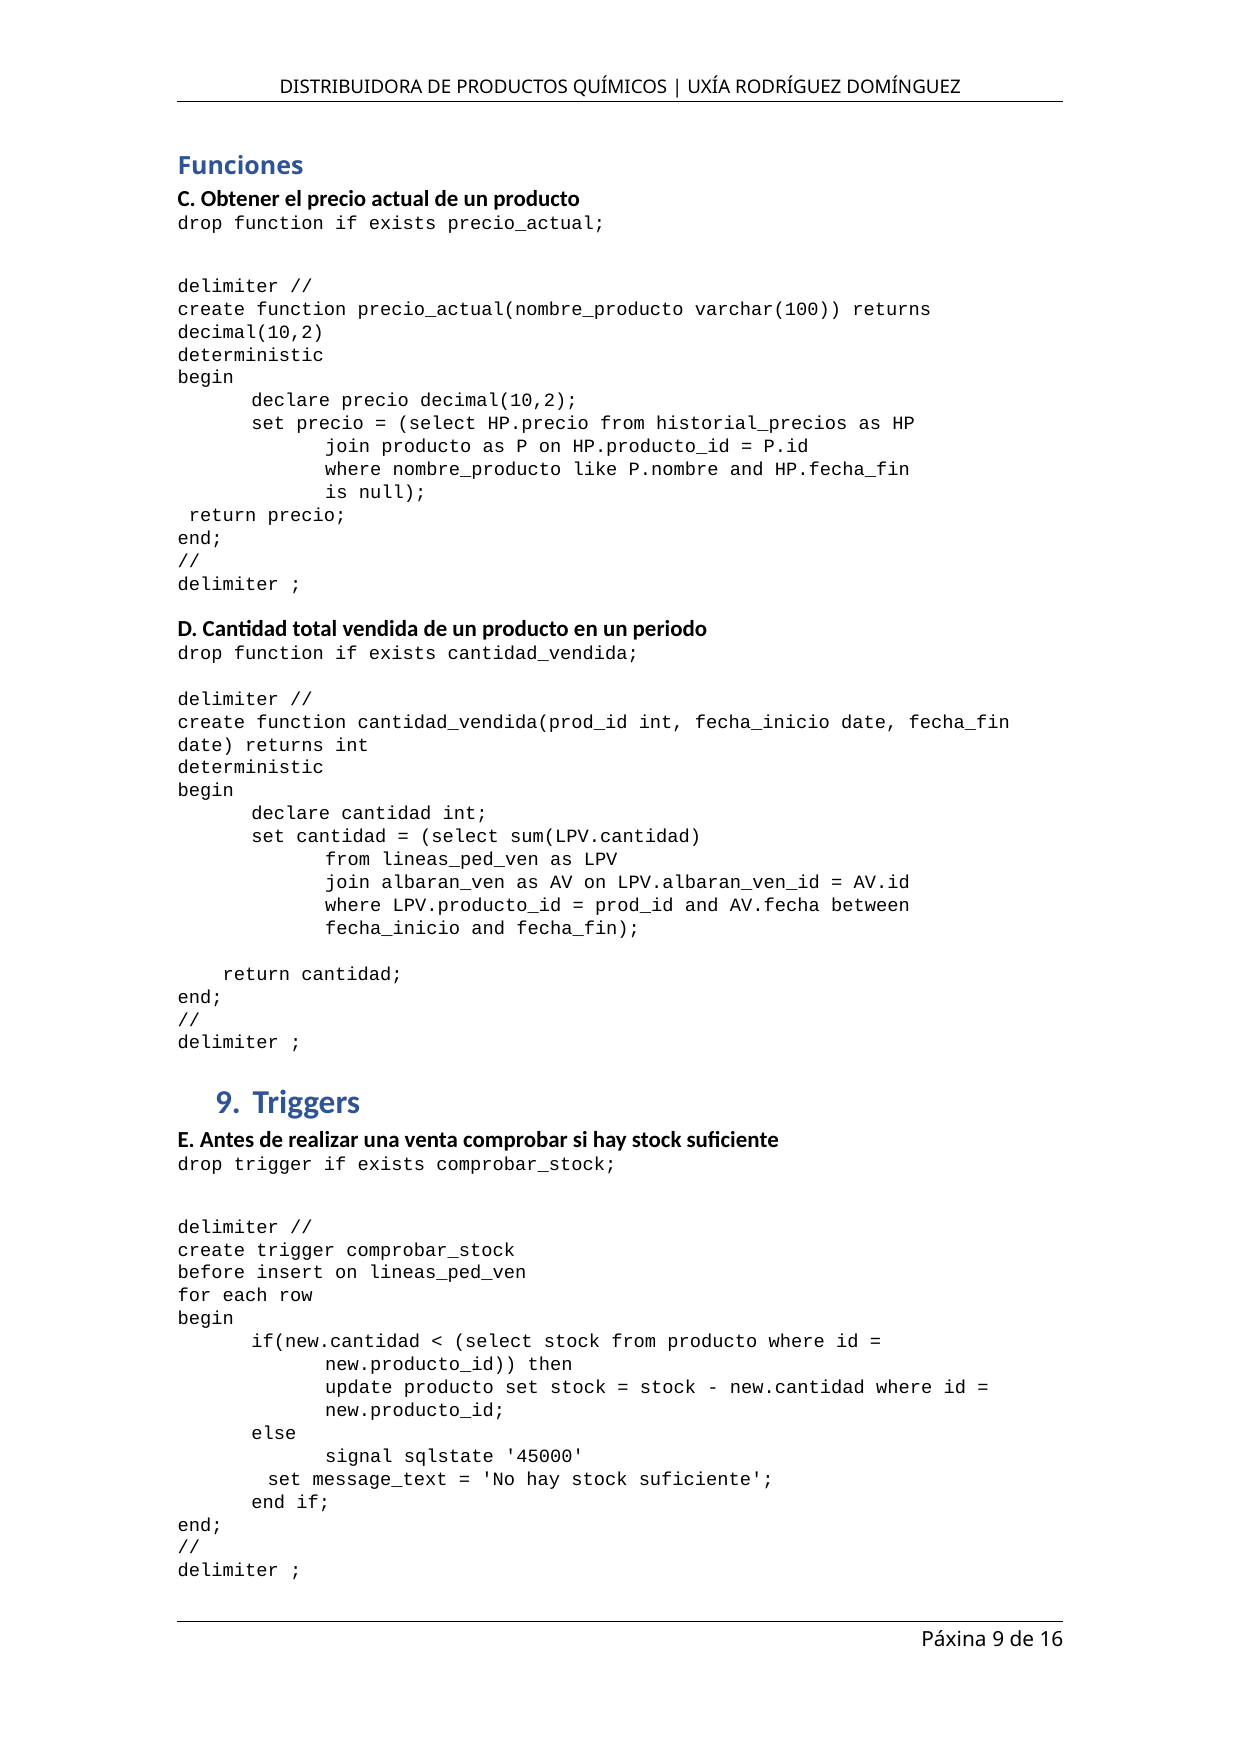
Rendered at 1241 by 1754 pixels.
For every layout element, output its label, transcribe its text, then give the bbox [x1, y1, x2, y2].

text delimiter // create function cantidad_vendida(prod_id int, fecha_inicio date, fecha_fin date) returns int deterministic begin declare cantidad int; set cantidad = (select sum(LPV.cantidad) [177, 667, 1063, 848]
text E. Antes de realizar una venta comprobar si hay stock suficiente drop trigger if exists comprobar_stock; [177, 1125, 1063, 1176]
text from lineas_ped_ven as LPV join albaran_ven as AV on LPV.albaran_ven_id = AV.id where LPV.producto_id = prod_id and AV.fecha between fecha_inicio and fecha_fin); return cantidad; end; // delimiter ; [177, 850, 1063, 1054]
subtitle Triggers [215, 1081, 1063, 1122]
text D. Cantidad total vendida de un producto en un periodo drop function if exists cantidad_vendida; [177, 614, 1063, 665]
text delimiter // create function precio_actual(nombre_producto varchar(100)) returns decimal(10,2) deterministic begin declare precio decimal(10,2); set precio = (select HP.precio from historial_precios as HP join producto as P on HP.producto_id = P.id where nombre_producto like P.nombre and HP.fecha_fin is null); return precio; end; // delimiter ; [177, 254, 1063, 596]
subtitle Funciones [177, 148, 1063, 182]
text delimiter // create trigger comprobar_stock before insert on lineas_ped_ven for each row begin if(new.cantidad < (select stock from producto where id = new.producto_id)) then update producto set stock = stock - new.cantidad where id = new.producto_id; else signal sqlstate '45000' set message_text = 'No hay stock suficiente'; end if; end; // delimiter ; [177, 1194, 1063, 1582]
text C. Obtener el precio actual de un producto drop function if exists precio_actual; [177, 184, 1063, 235]
